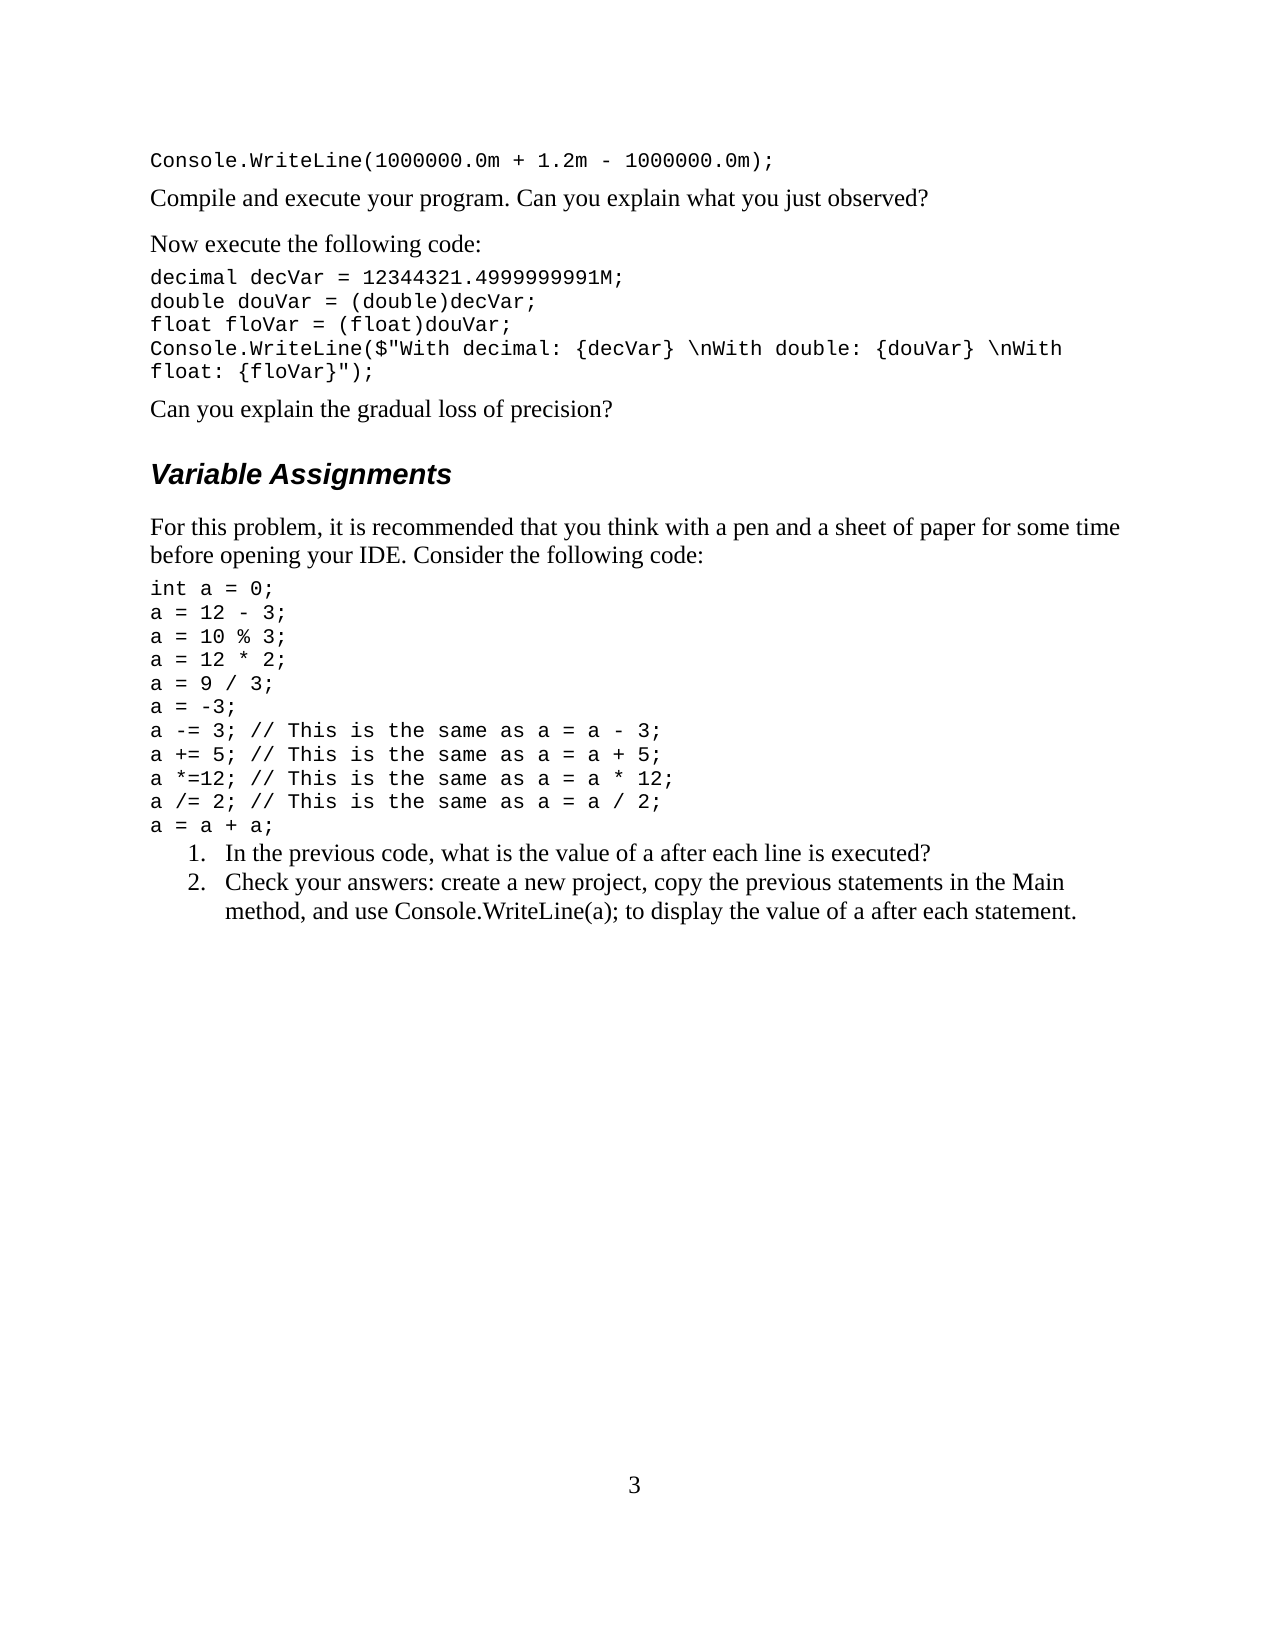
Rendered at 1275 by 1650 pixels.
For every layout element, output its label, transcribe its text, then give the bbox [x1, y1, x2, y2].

text double douVar = (double)decVar; [150, 291, 1125, 314]
text a *=12; // This is the same as a = a * 12; [150, 767, 1125, 791]
text a = 9 / 3; [150, 673, 1125, 697]
subtitle Variable Assignments [150, 457, 1125, 490]
text int a = 0; [150, 578, 1125, 602]
text Can you explain the gradual loss of precision? [150, 394, 1125, 423]
text a = -3; [150, 697, 1125, 720]
list Check your answers: create a new project, copy the previous statements in the Main method, and use Console.WriteLine(a); to display the value of a after each statement. [187, 867, 1125, 925]
text a = 10 % 3; [150, 626, 1125, 649]
text a += 5; // This is the same as a = a + 5; [150, 744, 1125, 767]
text decimal decVar = 12344321.4999999991M; [150, 267, 1125, 291]
text a /= 2; // This is the same as a = a / 2; [150, 791, 1125, 815]
text a = a + a; [150, 815, 1125, 838]
text Compile and execute your program. Can you explain what you just observed? [150, 183, 1125, 211]
list In the previous code, what is the value of a after each line is executed? [187, 838, 1125, 867]
text a = 12 * 2; [150, 649, 1125, 673]
text Console.WriteLine(1000000.0m + 1.2m - 1000000.0m); [150, 150, 1125, 174]
text Console.WriteLine($"With decimal: {decVar} \nWith double: {douVar} \nWith float: {floVar}"); [150, 338, 1125, 385]
text float floVar = (float)douVar; [150, 314, 1125, 338]
text a = 12 - 3; [150, 602, 1125, 626]
text a -= 3; // This is the same as a = a - 3; [150, 720, 1125, 744]
text For this problem, it is recommended that you think with a pen and a sheet of paper for some time before opening your IDE. Consider the following code: [150, 512, 1125, 569]
text Now execute the following code: [150, 229, 1125, 258]
